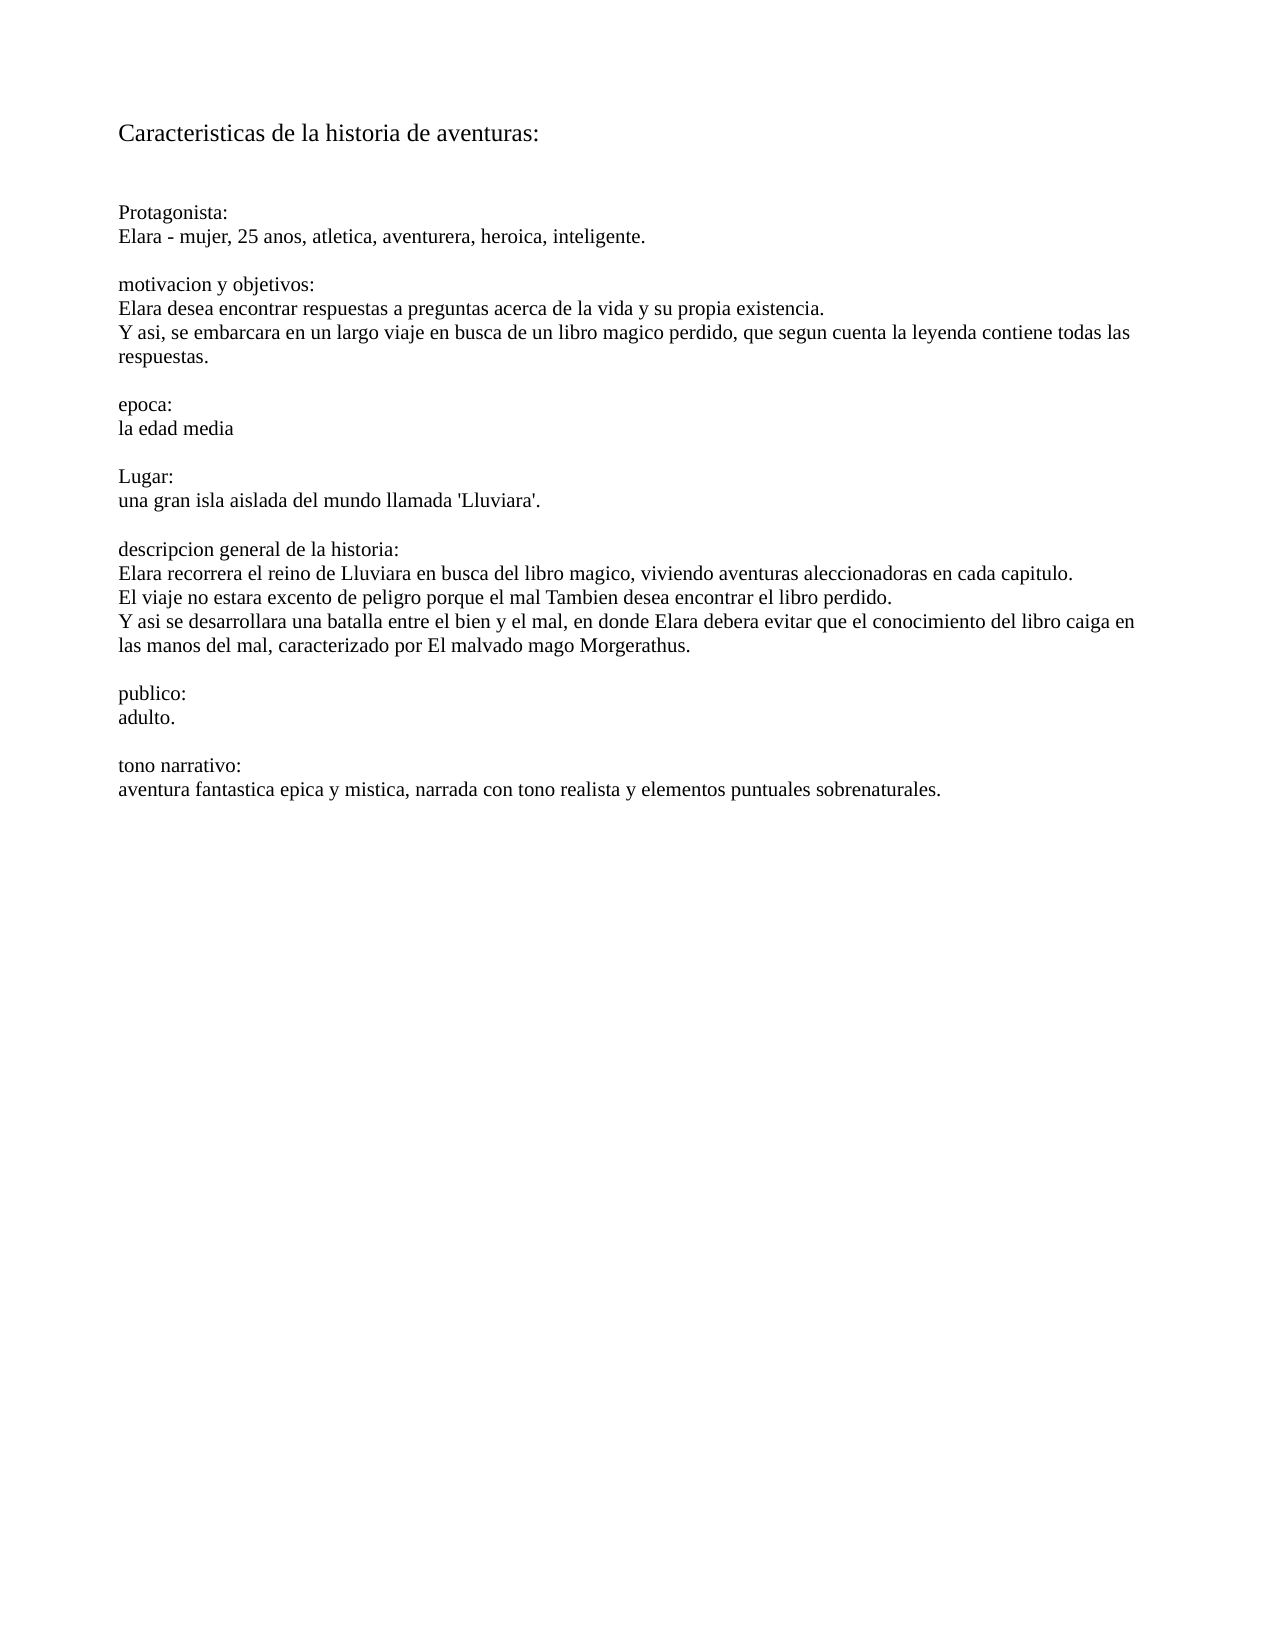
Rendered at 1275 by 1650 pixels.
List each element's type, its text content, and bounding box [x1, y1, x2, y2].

text Y asi, se embarcara en un largo viaje en busca de un libro magico perdido, que segun cuenta la leyenda contiene todas las respuestas. [118, 320, 1157, 368]
text motivacion y objetivos: [118, 272, 1157, 296]
text publico: [118, 681, 1157, 705]
text Lugar: [118, 464, 1157, 488]
text Elara recorrera el reino de Lluviara en busca del libro magico, viviendo aventuras aleccionadoras en cada capitulo. [118, 561, 1157, 585]
text Caracteristicas de la historia de aventuras: [118, 118, 1157, 147]
text aventura fantastica epica y mistica, narrada con tono realista y elementos puntuales sobrenaturales. [118, 777, 1157, 801]
text Elara desea encontrar respuestas a preguntas acerca de la vida y su propia existencia. [118, 296, 1157, 320]
text Y asi se desarrollara una batalla entre el bien y el mal, en donde Elara debera evitar que el conocimiento del libro caiga en las manos del mal, caracterizado por El malvado mago Morgerathus. [118, 609, 1157, 657]
text tono narrativo: [118, 753, 1157, 777]
text Protagonista: [118, 200, 1157, 224]
text la edad media [118, 416, 1157, 440]
text adulto. [118, 705, 1157, 729]
text descripcion general de la historia: [118, 537, 1157, 561]
text epoca: [118, 392, 1157, 416]
text Elara - mujer, 25 anos, atletica, aventurera, heroica, inteligente. [118, 224, 1157, 248]
text una gran isla aislada del mundo llamada 'Lluviara'. [118, 488, 1157, 512]
text El viaje no estara excento de peligro porque el mal Tambien desea encontrar el libro perdido. [118, 585, 1157, 609]
